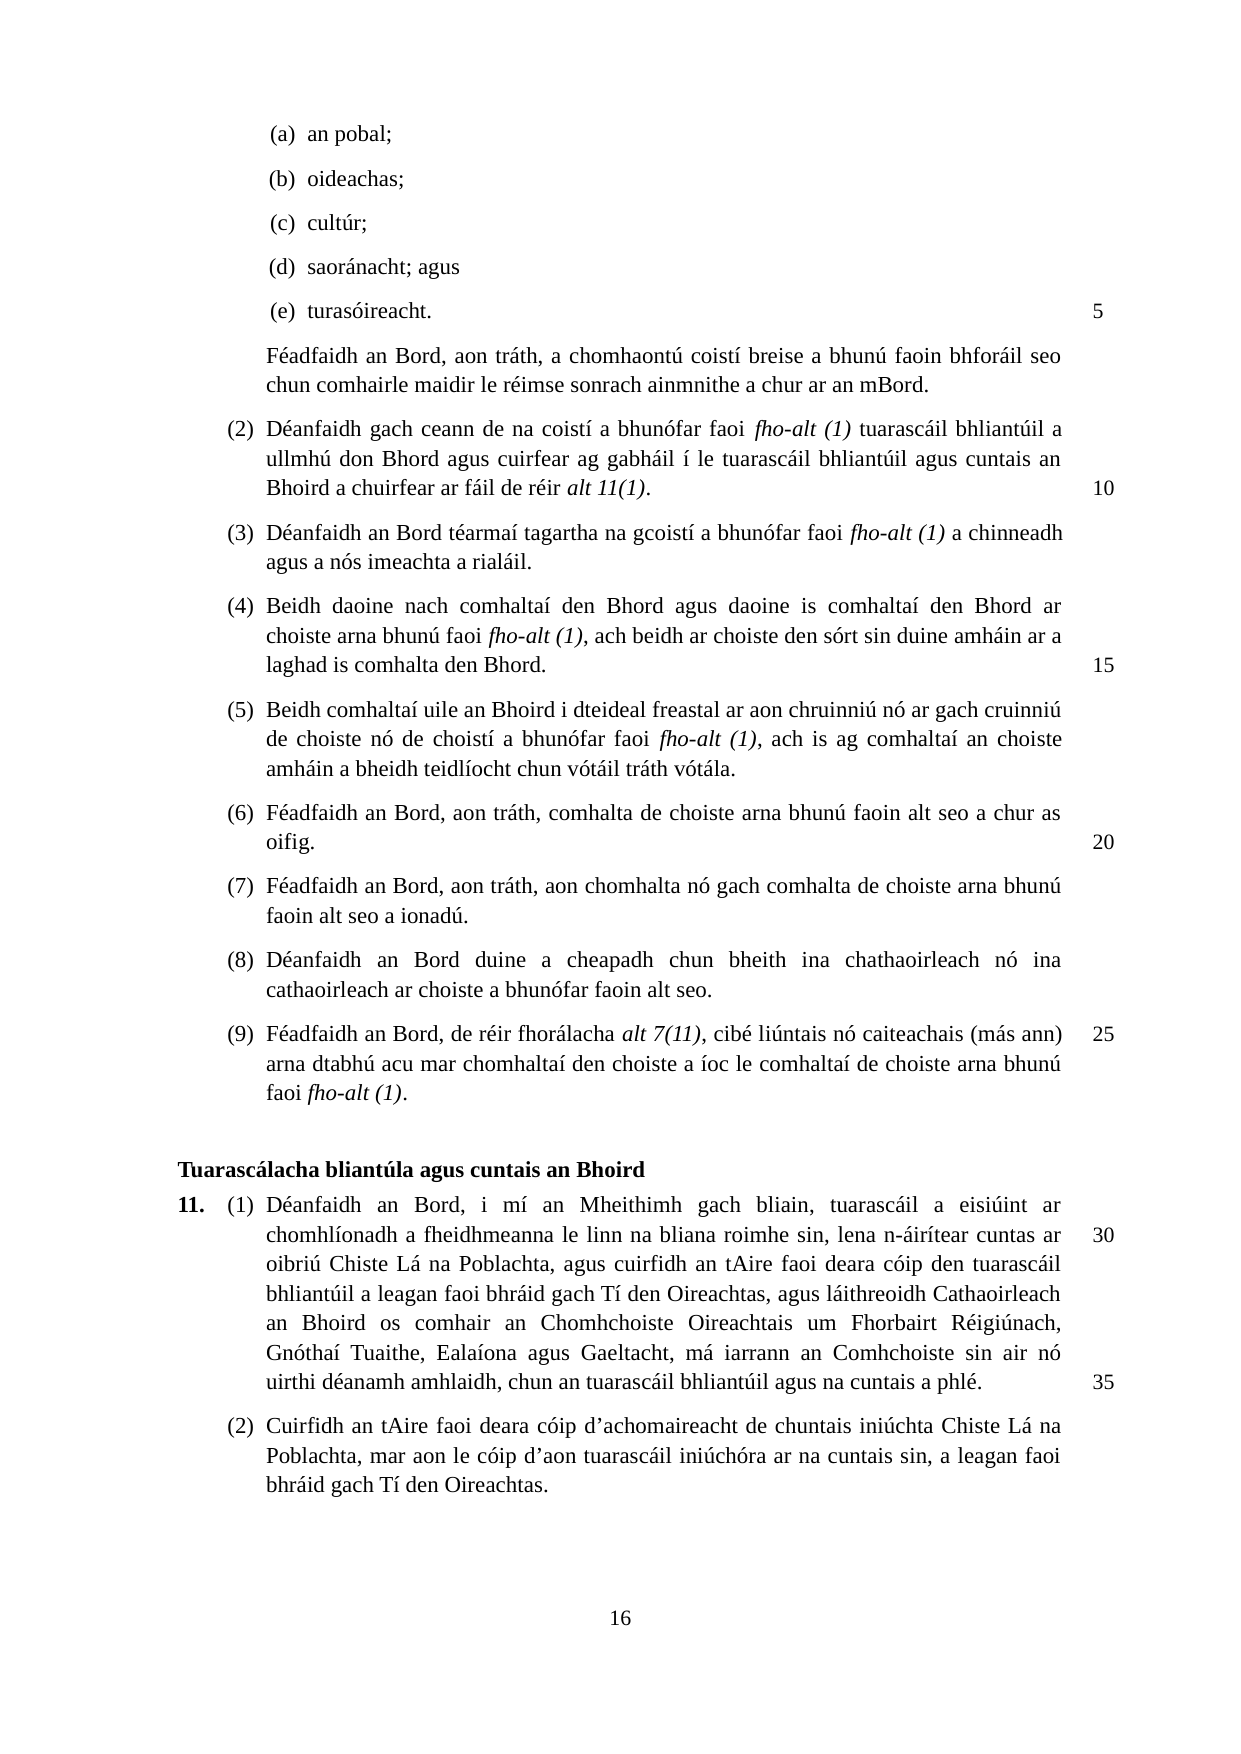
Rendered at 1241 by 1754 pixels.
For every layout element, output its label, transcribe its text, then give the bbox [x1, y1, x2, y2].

text (e) turasóireacht. [177, 295, 1063, 325]
text (4) Beidh daoine nach comhaltaí den Bhord agus daoine is comhaltaí den Bhord ar choiste arna bhunú faoi fho-alt (1), ach beidh ar choiste den sórt sin duine amháin ar a laghad is comhalta den Bhord. [177, 590, 1063, 679]
text (5) Beidh comhaltaí uile an Bhoird i dteideal freastal ar aon chruinniú nó ar gach cruinniú de choiste nó de choistí a bhunófar faoi fho-alt (1), ach is ag comhaltaí an choiste amháin a bheidh teidlíocht chun vótáil tráth vótála. [177, 693, 1063, 782]
text (7) Féadfaidh an Bord, aon tráth, aon chomhalta nó gach comhalta de choiste arna bhunú faoin alt seo a ionadú. [177, 870, 1063, 929]
text 11. (1) Déanfaidh an Bord, i mí an Mheithimh gach bliain, tuarascáil a eisiúint ar chomhlíonadh a fheidhmeanna le linn na bliana roimhe sin, lena n-áirítear cuntas ar oibriú Chiste Lá na Poblachta, agus cuirfidh an tAire faoi deara cóip den tuarascáil bhliantúil a leagan faoi bhráid gach Tí den Oireachtas, agus láithreoidh Cathaoirleach an Bhoird os comhair an Chomhchoiste Oireachtais um Fhorbairt Réigiúnach, Gnóthaí Tuaithe, Ealaíona agus Gaeltacht, má iarrann an Comhchoiste sin air nó uirthi déanamh amhlaidh, chun an tuarascáil bhliantúil agus na cuntais a phlé. [177, 1189, 1063, 1395]
text (8) Déanfaidh an Bord duine a cheapadh chun bheith ina chathaoirleach nó ina cathaoirleach ar choiste a bhunófar faoin alt seo. [177, 944, 1063, 1003]
text Tuarascálacha bliantúla agus cuntais an Bhoird [177, 1154, 1063, 1183]
text (d) saoránacht; agus [177, 251, 1063, 280]
text (a) an pobal; [177, 118, 1063, 148]
text (6) Féadfaidh an Bord, aon tráth, comhalta de choiste arna bhunú faoin alt seo a chur as oifig. [177, 797, 1063, 856]
text Féadfaidh an Bord, aon tráth, a chomhaontú coistí breise a bhunú faoin bhforáil seo chun comhairle maidir le réimse sonrach ainmnithe a chur ar an mBord. [177, 339, 1063, 398]
text (2) Déanfaidh gach ceann de na coistí a bhunófar faoi fho-alt (1) tuarascáil bhliantúil a ullmhú don Bhord agus cuirfear ag gabháil í le tuarascáil bhliantúil agus cuntais an Bhoird a chuirfear ar fáil de réir alt 11(1). [177, 413, 1063, 502]
text (b) oideachas; [177, 162, 1063, 192]
text (3) Déanfaidh an Bord téarmaí tagartha na gcoistí a bhunófar faoi fho-alt (1) a chinneadh agus a nós imeachta a rialáil. [177, 516, 1063, 575]
text (2) Cuirfidh an tAire faoi deara cóip d’achomaireacht de chuntais iniúchta Chiste Lá na Poblachta, mar aon le cóip d’aon tuarascáil iniúchóra ar na cuntais sin, a leagan faoi bhráid gach Tí den Oireachtas. [177, 1410, 1063, 1499]
text (c) cultúr; [177, 207, 1063, 236]
text (9) Féadfaidh an Bord, de réir fhorálacha alt 7(11), cibé liúntais nó caiteachais (más ann) arna dtabhú acu mar chomhaltaí den choiste a íoc le comhaltaí de choiste arna bhunú faoi fho-alt (1). [177, 1018, 1063, 1106]
